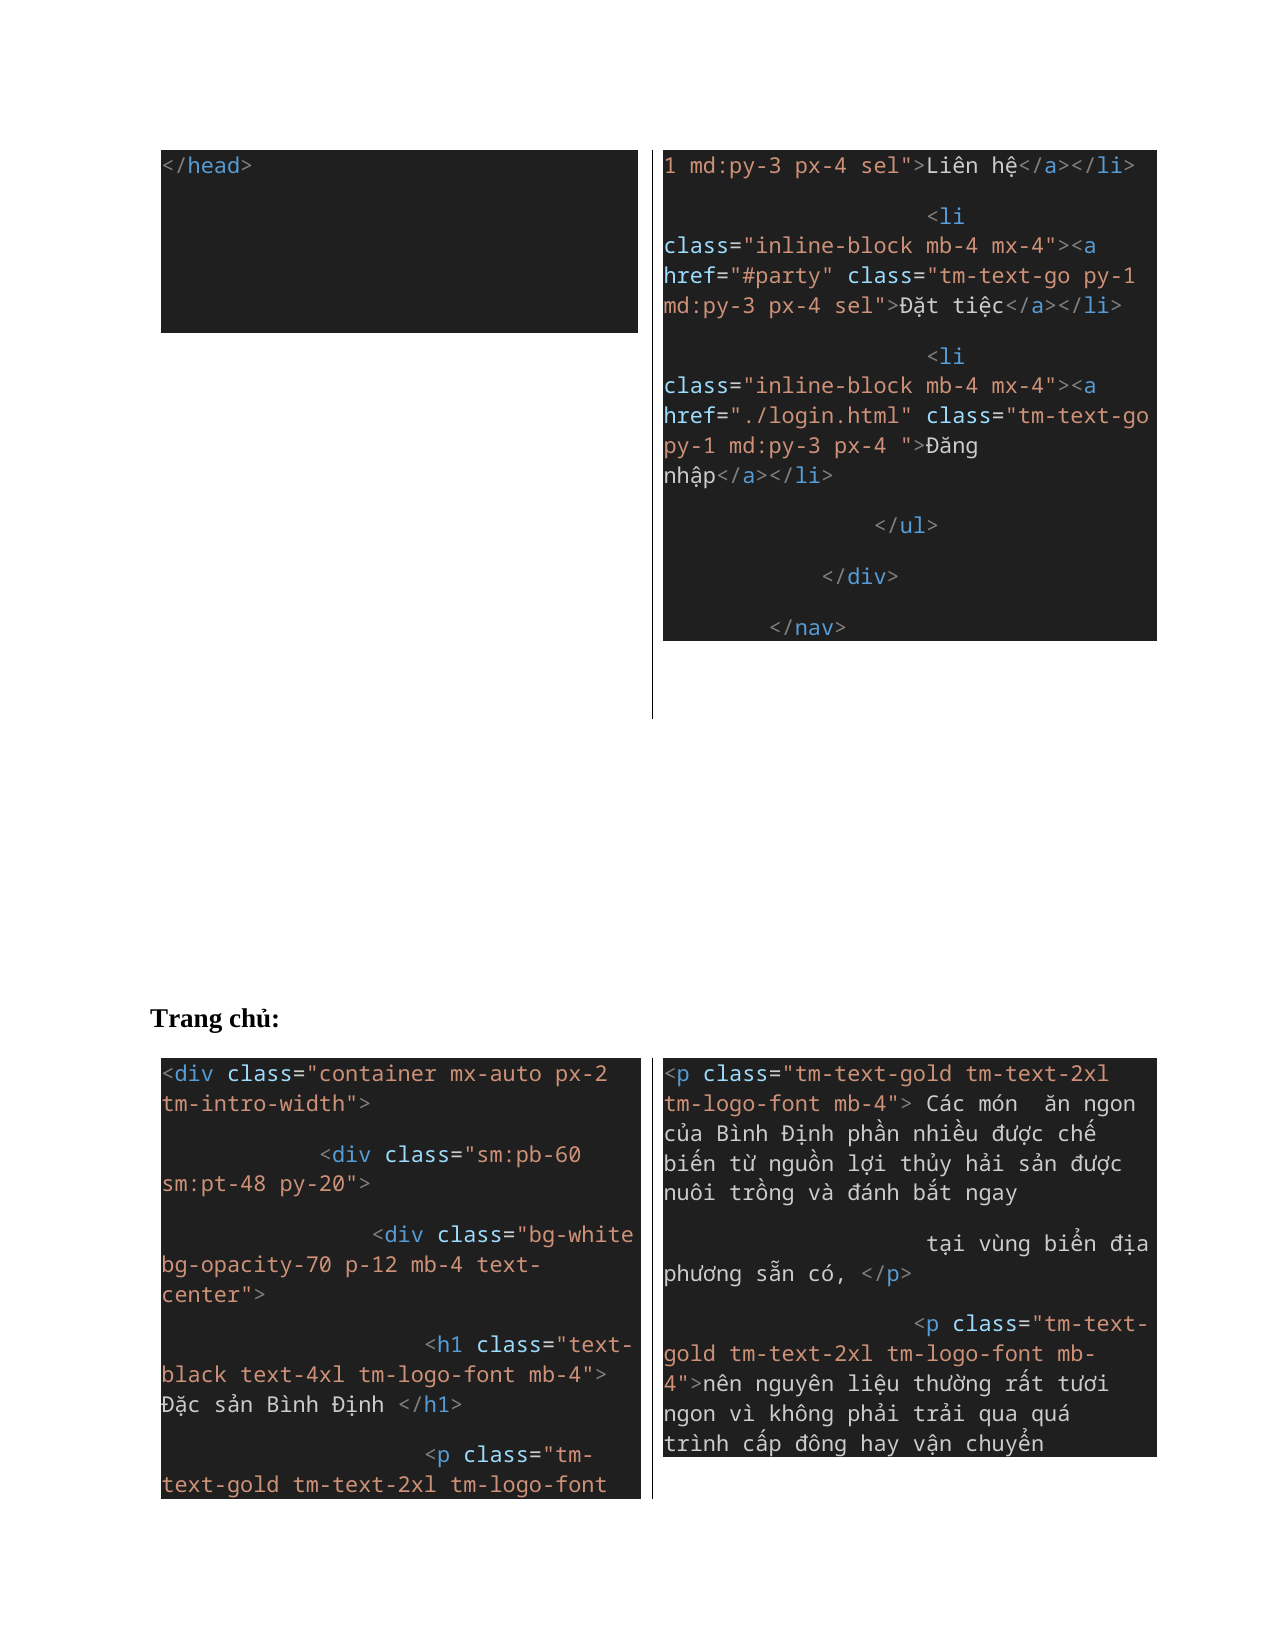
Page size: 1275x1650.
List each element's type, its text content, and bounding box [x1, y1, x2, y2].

table_header <p class="tm-text-gold tm-text-2xl tm-logo-font mb-4"> Các món ăn ngon của Bình Định phần nhiều được chế biến từ nguồn lợi thủy hải sản được nuôi trồng và đánh bắt ngay tại vùng biển địa phương sẵn có, </p> <p class="tm-text-gold tm-text-2xl tm-logo-font mb-4">nên nguyên liệu thường rất tươi ngon vì không phải trải qua quá trình cấp đông hay vận chuyển [653, 1058, 1168, 1499]
table_header <body> <div id="intro" class="parallax-window" data-parallax="scroll" data-image-src="https://cdn.glitch.global/69bc45be-daaf-4cc7-b930-906a72353200/Anhr%20n%C3%AAn.jpg?v=1713280774121"> <nav id="tm-nav" class="fixed w-full"> <div class="tm-container mx-auto px-2 md:py-6 text-right"> <button class="md:hidden py-2 px-2" id="menu-toggle"><i class="fas fa-2x fa-bars tm-text-gold"></i></button> <ul class="mb-3 md:mb-0 text-2xl font-normal flex justify-end flex-col md:flex-row"> <li class="inline-block mb-4 mx-4"><a href="#intro" class="tm-text-go py-1 md:py-3 px-4 sel ">Trang chủ</a></li> <li class="inline-block mb-4 mx-4"><a href="#about" class="tm-text-go py-1 md:py-3 px-4 sel">Giới thiệu</a></li> <li class="inline-block mb-4 mx-4"><a href="#menu" class="tm-text-go py-1 md:py-3 px-4 sel">Menu</a></li> <li class="inline-block mb-4 mx-4"><a href="#contact" class="tm-text-go py-1 md:py-3 px-4 sel">Liên hệ</a></li> <li class="inline-block mb-4 mx-4"><a href="#party" class="tm-text-go py-1 md:py-3 px-4 sel">Đặt tiệc</a></li> <li class="inline-block mb-4 mx-4"><a href="./login.html" class="tm-text-go py-1 md:py-3 px-4 ">Đăng nhập</a></li> </ul> </div> </nav> [653, 150, 1168, 719]
table_header </head> [150, 150, 652, 719]
text Trang chủ: [150, 1002, 1125, 1033]
